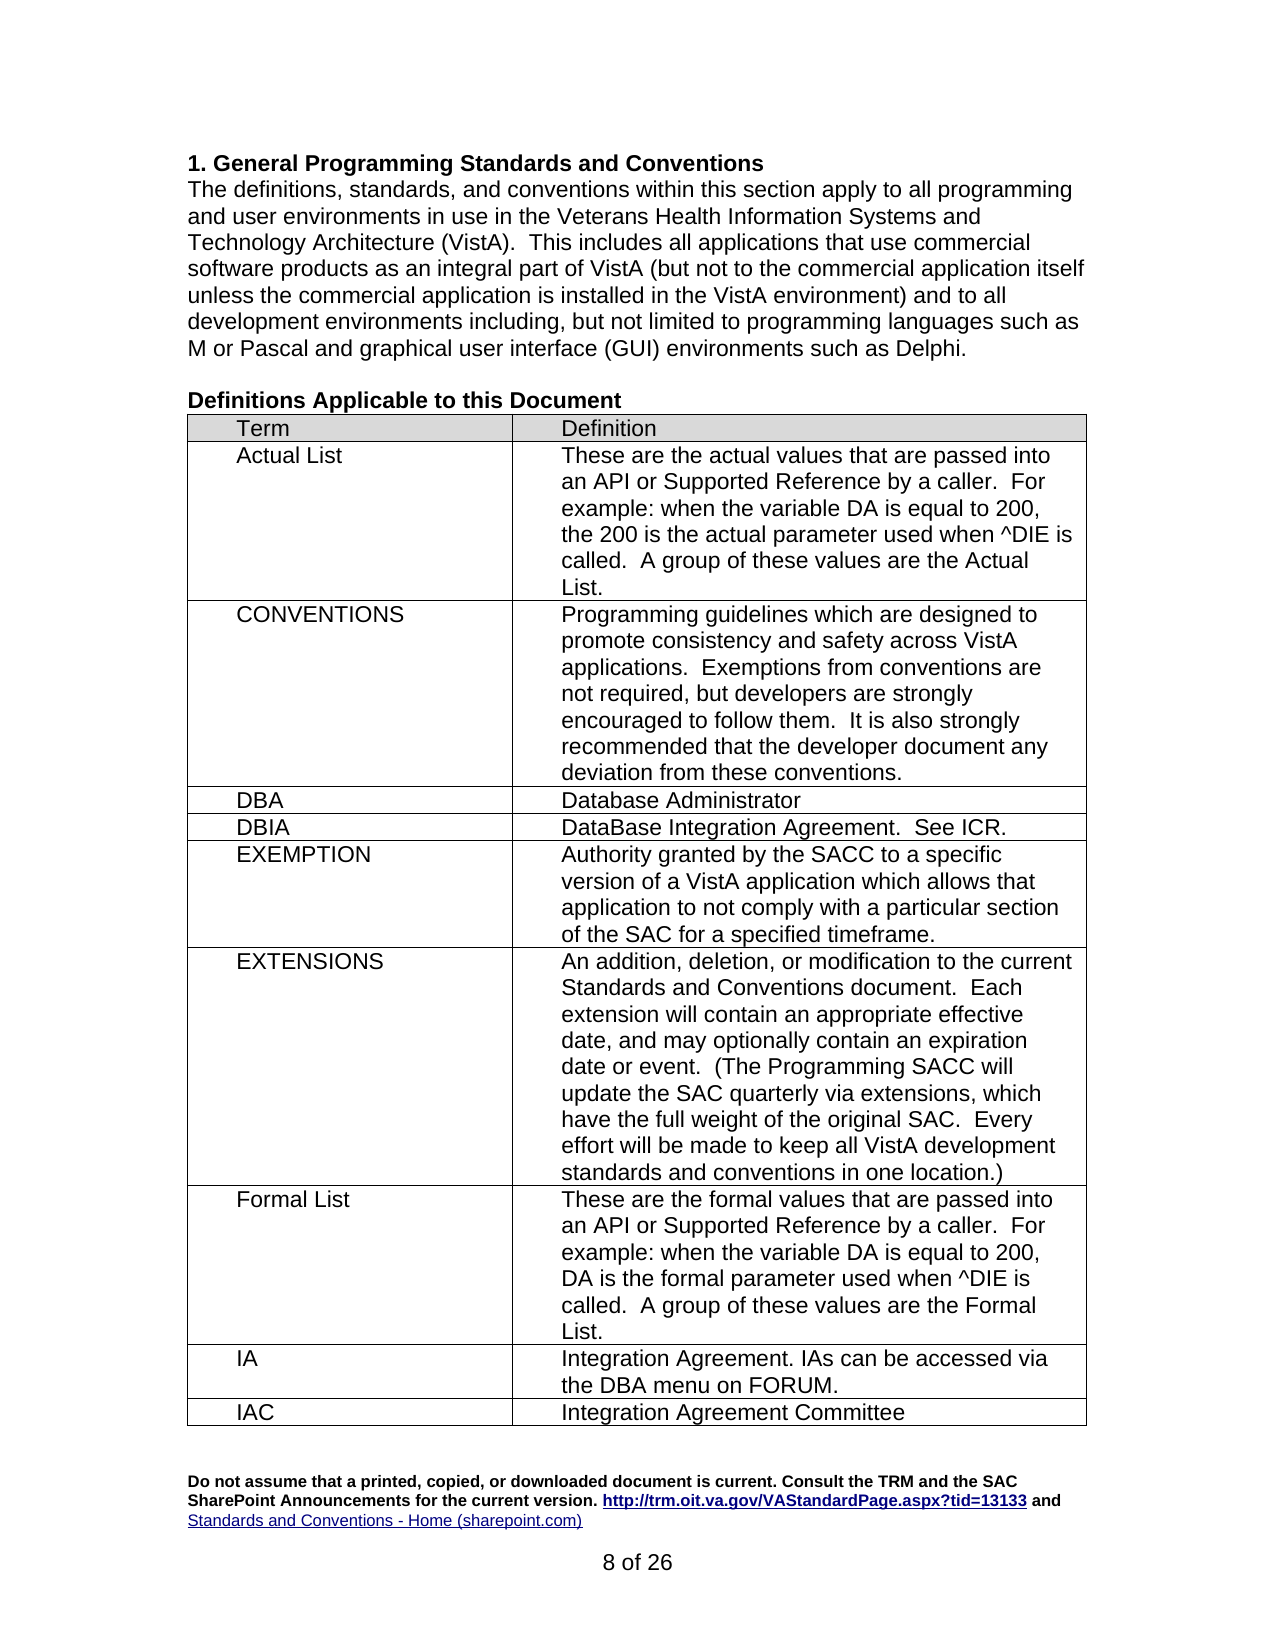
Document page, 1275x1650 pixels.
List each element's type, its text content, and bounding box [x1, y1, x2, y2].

table_header Term [188, 415, 512, 441]
table_cell Database Administrator [513, 787, 1086, 813]
table_cell Authority granted by the SACC to a specific version of a VistA application which allows that application to not comply with a particular section of the SAC for a specified timeframe. [513, 841, 1086, 947]
table_cell Integration Agreement Committee [513, 1399, 1086, 1425]
table_cell EXTENSIONS [188, 948, 512, 1185]
table_cell IA [188, 1345, 512, 1398]
table_cell DataBase Integration Agreement. See ICR. [513, 814, 1086, 840]
table_cell Actual List [188, 442, 512, 600]
table_cell These are the actual values that are passed into an API or Supported Reference by a caller. For example: when the variable DA is equal to 200, the 200 is the actual parameter used when ^DIE is called. A group of these values are the Actual List. [513, 442, 1086, 600]
table_cell These are the formal values that are passed into an API or Supported Reference by a caller. For example: when the variable DA is equal to 200, DA is the formal parameter used when ^DIE is called. A group of these values are the Formal List. [513, 1186, 1086, 1344]
table_cell Integration Agreement. IAs can be accessed via the DBA menu on FORUM. [513, 1345, 1086, 1398]
table_cell Programming guidelines which are designed to promote consistency and safety across VistA applications. Exemptions from conventions are not required, but developers are strongly encouraged to follow them. It is also strongly recommended that the developer document any deviation from these conventions. [513, 601, 1086, 786]
text The definitions, standards, and conventions within this section apply to all programming and user environments in use in the Veterans Health Information Systems and Technology Architecture (VistA). This includes all applications that use commercial software products as an integral part of VistA (but not to the commercial application itself unless the commercial application is installed in the VistA environment) and to all development environments including, but not limited to programming languages such as M or Pascal and graphical user interface (GUI) environments such as Delphi. [187, 176, 1087, 361]
table_header Definition [513, 415, 1086, 441]
table_cell DBIA [188, 814, 512, 840]
table_cell DBA [188, 787, 512, 813]
text Definitions Applicable to this Document [187, 387, 1087, 413]
subtitle 1. General Programming Standards and Conventions [187, 150, 1087, 176]
table_cell An addition, deletion, or modification to the current Standards and Conventions document. Each extension will contain an appropriate effective date, and may optionally contain an expiration date or event. (The Programming SACC will update the SAC quarterly via extensions, which have the full weight of the original SAC. Every effort will be made to keep all VistA development standards and conventions in one location.) [513, 948, 1086, 1185]
table_cell IAC [188, 1399, 512, 1425]
table_cell Formal List [188, 1186, 512, 1344]
table_cell CONVENTIONS [188, 601, 512, 786]
table_cell EXEMPTION [188, 841, 512, 947]
